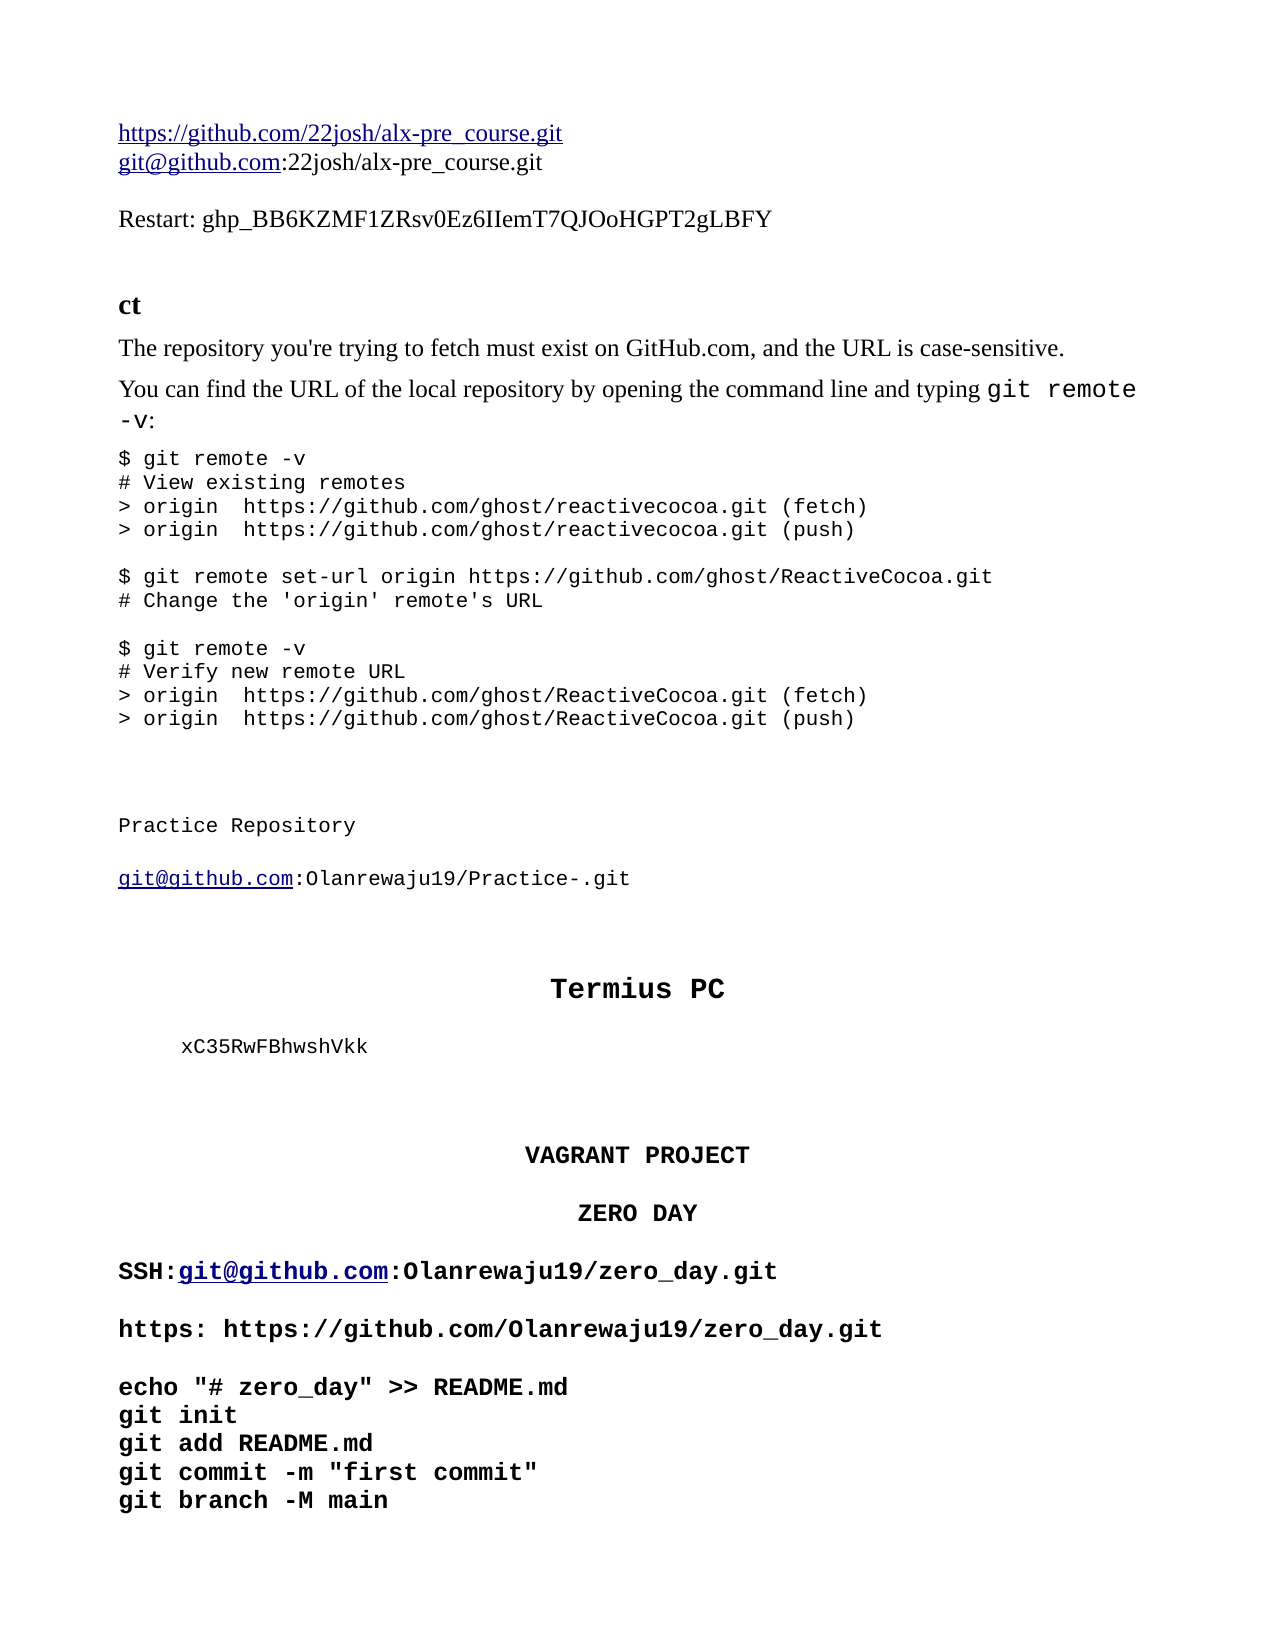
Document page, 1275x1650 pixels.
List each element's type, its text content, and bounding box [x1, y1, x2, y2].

text $ git remote -v [118, 448, 1157, 472]
subtitle ct [118, 287, 1157, 320]
text $ git remote -v [118, 637, 1157, 661]
text # View existing remotes [118, 472, 1157, 496]
text # Change the 'origin' remote's URL [118, 590, 1157, 614]
text > origin https://github.com/ghost/ReactiveCocoa.git (push) [118, 708, 1157, 732]
text https: https://github.com/Olanrewaju19/zero_day.git [118, 1316, 1157, 1344]
text You can find the URL of the local repository by opening the command line and typing git remote -v: [118, 374, 1157, 436]
text git@github.com:Olanrewaju19/Practice-.git [118, 868, 1157, 891]
text SSH:git@github.com:Olanrewaju19/zero_day.git [118, 1258, 1157, 1287]
text Termius PC [118, 974, 1157, 1007]
text https://github.com/22josh/alx-pre_course.git [118, 118, 1157, 147]
text The repository you're trying to fetch must exist on GitHub.com, and the URL is case-sensitive. [118, 333, 1157, 362]
text > origin https://github.com/ghost/reactivecocoa.git (fetch) [118, 496, 1157, 519]
text xC35RwFBhwshVkk [118, 1037, 1157, 1060]
text echo "# zero_day" >> README.md git init git add README.md git commit -m "first commit" git branch -M main [118, 1374, 1157, 1516]
text Practice Repository [118, 815, 1157, 838]
text VAGRANT PROJECT [118, 1143, 1157, 1171]
text ZERO DAY [118, 1201, 1157, 1229]
text > origin https://github.com/ghost/reactivecocoa.git (push) [118, 519, 1157, 543]
text $ git remote set-url origin https://github.com/ghost/ReactiveCocoa.git [118, 567, 1157, 590]
text Restart: 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 [118, 204, 1157, 233]
text > origin https://github.com/ghost/ReactiveCocoa.git (fetch) [118, 685, 1157, 708]
text git@github.com:22josh/alx-pre_course.git [118, 147, 1157, 176]
text # Verify new remote URL [118, 661, 1157, 685]
